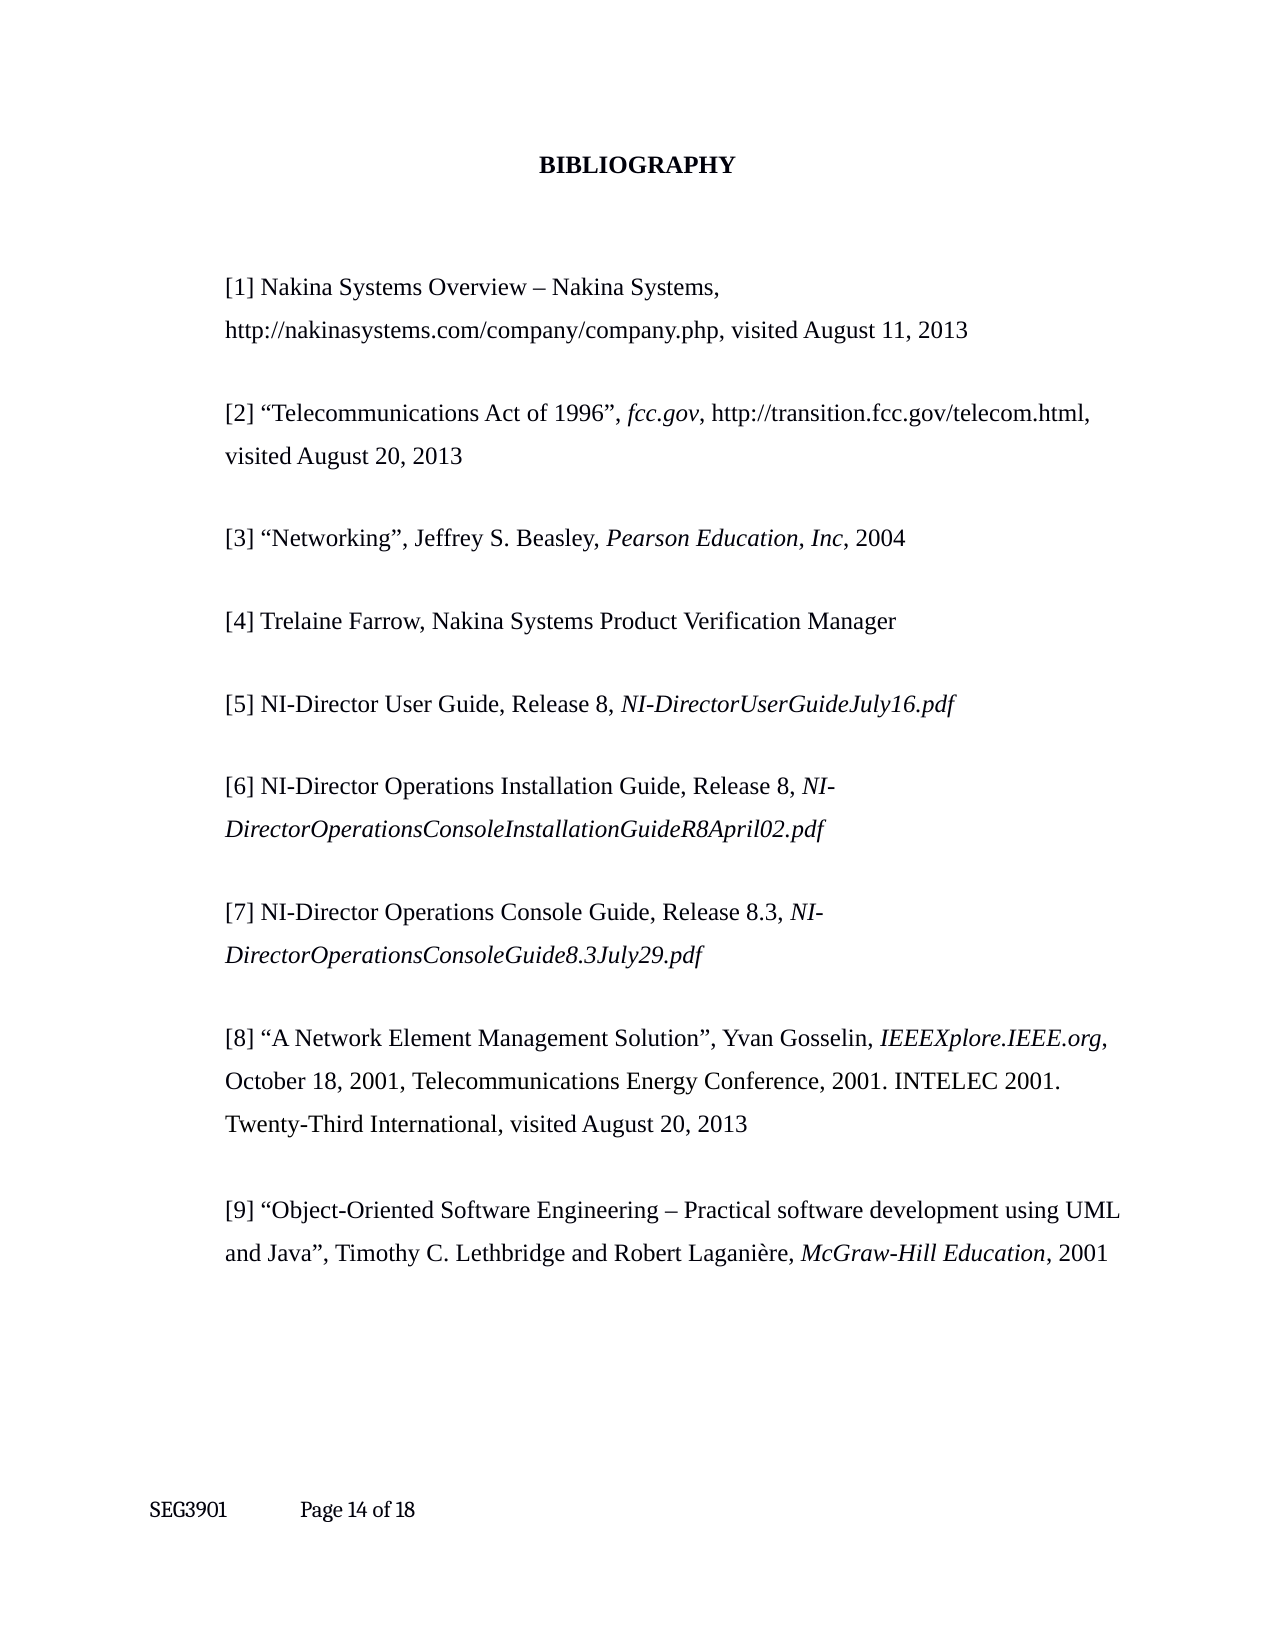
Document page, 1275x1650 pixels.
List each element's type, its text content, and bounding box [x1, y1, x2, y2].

text BIBLIOGRAPHY [150, 150, 1125, 179]
text [8] “A Network Element Management Solution”, Yvan Gosselin, IEEEXplore.IEEE.org, October 18, 2001, Telecommunications Energy Conference, 2001. INTELEC 2001. Twenty-Third International, visited August 20, 2013 [225, 1023, 1125, 1138]
text [7] NI-Director Operations Console Guide, Release 8.3, NI-DirectorOperationsConsoleGuide8.3July29.pdf [225, 897, 1125, 969]
text [1] Nakina Systems Overview – Nakina Systems, http://nakinasystems.com/company/company.php, visited August 11, 2013 [225, 272, 1125, 344]
text [5] NI-Director User Guide, Release 8, NI-DirectorUserGuideJuly16.pdf [225, 689, 1125, 717]
text [6] NI-Director Operations Installation Guide, Release 8, NI-DirectorOperationsConsoleInstallationGuideR8April02.pdf [225, 771, 1125, 843]
text [2] “Telecommunications Act of 1996”, fcc.gov, http://transition.fcc.gov/telecom.html, visited August 20, 2013 [225, 398, 1125, 470]
text [4] Trelaine Farrow, Nakina Systems Product Verification Manager [225, 606, 1125, 635]
text [3] “Networking”, Jeffrey S. Beasley, Pearson Education, Inc, 2004 [225, 523, 1125, 552]
text [9] “Object-Oriented Software Engineering – Practical software development using UML and Java”, Timothy C. Lethbridge and Robert Laganière, McGraw-Hill Education, 2001 [225, 1195, 1125, 1267]
